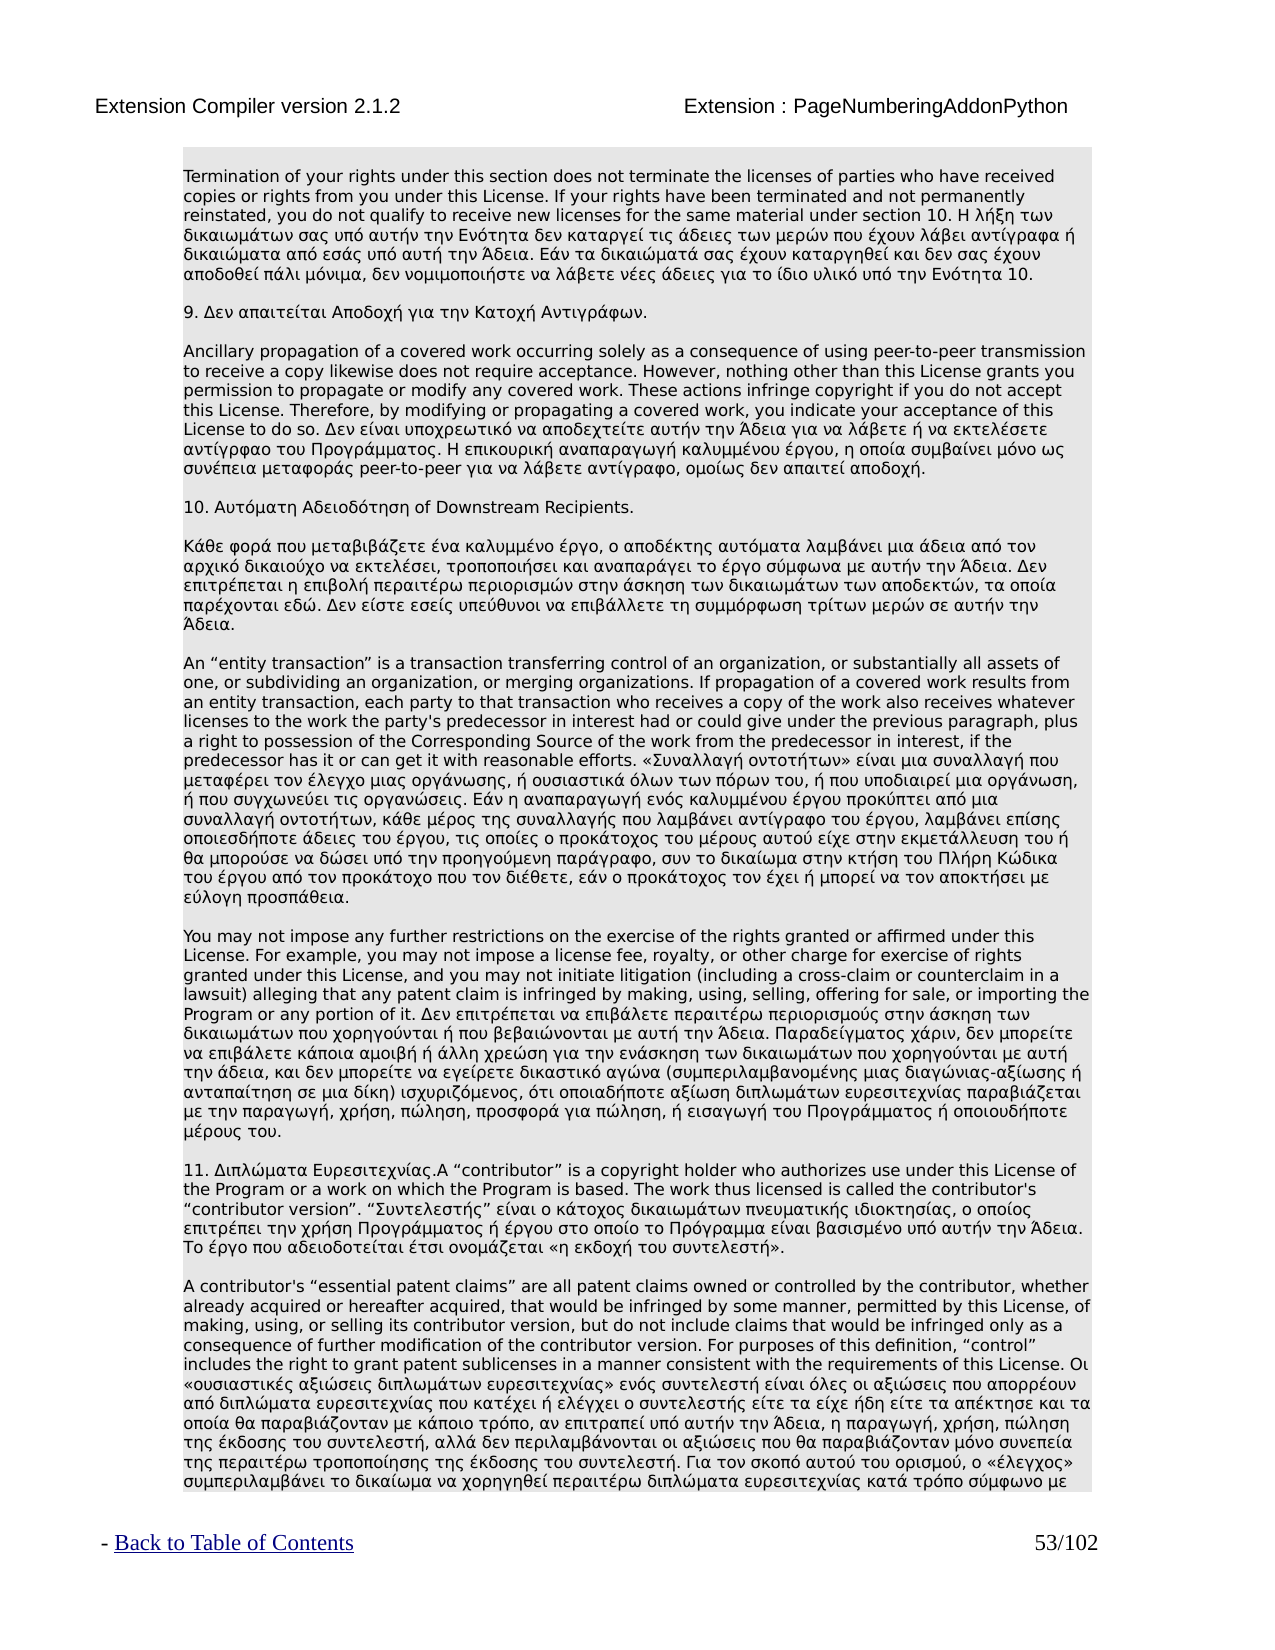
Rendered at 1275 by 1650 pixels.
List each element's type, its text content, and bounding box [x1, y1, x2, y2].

text 9. Δεν απαιτείται Αποδοχή για την Κατοχή Αντιγράφων. [183, 303, 1092, 323]
text 11. Διπλώματα Ευρεσιτεχνίας. A “contributor” is a copyright holder who authorizes use under this License of the Program or a work on which the Program is based. The work thus licensed is called the contributor's “contributor version”. “Συντελεστής” είναι ο κάτοχος δικαιωμάτων πνευματικής ιδιοκτησίας, ο οποίος επιτρέπει την χρήση Προγράμματος ή έργου στο οποίο το Πρόγραμμα είναι βασισμένο υπό αυτήν την Άδεια. Το έργο που αδειοδοτείται έτσι ονομάζεται «η εκδοχή του συντελεστή». [183, 1160, 1092, 1258]
text Ancillary propagation of a covered work occurring solely as a consequence of using peer-to-peer transmission to receive a copy likewise does not require acceptance. However, nothing other than this License grants you permission to propagate or modify any covered work. These actions infringe copyright if you do not accept this License. Therefore, by modifying or propagating a covered work, you indicate your acceptance of this License to do so. Δεν είναι υποχρεωτικό να αποδεχτείτε αυτήν την Άδεια για να λάβετε ή να εκτελέσετε αντίγρφαο του Προγράμματος. Η επικουρική αναπαραγωγή καλυμμένου έργου, η οποία συμβαίνει μόνο ως συνέπεια μεταφοράς peer-to-peer για να λάβετε αντίγραφο, ομοίως δεν απαιτεί αποδοχή. [183, 342, 1092, 479]
text You may not impose any further restrictions on the exercise of the rights granted or affirmed under this License. For example, you may not impose a license fee, royalty, or other charge for exercise of rights granted under this License, and you may not initiate litigation (including a cross-claim or counterclaim in a lawsuit) alleging that any patent claim is infringed by making, using, selling, offering for sale, or importing the Program or any portion of it. Δεν επιτρέπεται να επιβάλετε περαιτέρω περιορισμούς στην άσκηση των δικαιωμάτων που χορηγούνται ή που βεβαιώνονται με αυτή την Άδεια. Παραδείγματος χάριν, δεν μπορείτε να επιβάλετε κάποια αμοιβή ή άλλη χρεώση για την ενάσκηση των δικαιωμάτων που χορηγούνται με αυτή την άδεια, και δεν μπορείτε να εγείρετε δικαστικό αγώνα (συμπεριλαμβανομένης μιας διαγώνιας-αξίωσης ή ανταπαίτηση σε μια δίκη) ισχυριζόμενος, ότι οποιαδήποτε αξίωση διπλωμάτων ευρεσιτεχνίας παραβιάζεται με την παραγωγή, χρήση, πώληση, προσφορά για πώληση, ή εισαγωγή του Προγράμματος ή οποιουδήποτε μέρους του. [183, 927, 1092, 1141]
text An “entity transaction” is a transaction transferring control of an organization, or substantially all assets of one, or subdividing an organization, or merging organizations. If propagation of a covered work results from an entity transaction, each party to that transaction who receives a copy of the work also receives whatever licenses to the work the party's predecessor in interest had or could give under the previous paragraph, plus a right to possession of the Corresponding Source of the work from the predecessor in interest, if the predecessor has it or can get it with reasonable efforts. «Συναλλαγή οντοτήτων» είναι μια συναλλαγή που μεταφέρει τον έλεγχο μιας οργάνωσης, ή ουσιαστικά όλων των πόρων του, ή που υποδιαιρεί μια οργάνωση, ή που συγχωνεύει τις οργανώσεις. Εάν η αναπαραγωγή ενός καλυμμένου έργου προκύπτει από μια συναλλαγή οντοτήτων, κάθε μέρος της συναλλαγής που λαμβάνει αντίγραφο του έργου, λαμβάνει επίσης οποιεσδήποτε άδειες του έργου, τις οποίες ο προκάτοχος του μέρους αυτού είχε στην εκμετάλλευση του ή θα μπορούσε να δώσει υπό την προηγούμενη παράγραφο, συν το δικαίωμα στην κτήση του Πλήρη Κώδικα του έργου από τον προκάτοχο που τον διέθετε, εάν ο προκάτοχος τον έχει ή μπορεί να τον αποκτήσει με εύλογη προσπάθεια. [183, 654, 1092, 907]
text A contributor's “essential patent claims” are all patent claims owned or controlled by the contributor, whether already acquired or hereafter acquired, that would be infringed by some manner, permitted by this License, of making, using, or selling its contributor version, but do not include claims that would be infringed only as a consequence of further modification of the contributor version. For purposes of this definition, “control” includes the right to grant patent sublicenses in a manner consistent with the requirements of this License. Οι «ουσιαστικές αξιώσεις διπλωμάτων ευρεσιτεχνίας» ενός συντελεστή είναι όλες οι αξιώσεις που απορρέουν από διπλώματα ευρεσιτεχνίας που κατέχει ή ελέγχει ο συντελεστής είτε τα είχε ήδη είτε τα απέκτησε και τα οποία θα παραβιάζονταν με κάποιο τρόπο, αν επιτραπεί υπό αυτήν την Άδεια, η παραγωγή, χρήση, πώληση της έκδοσης του συντελεστή, αλλά δεν περιλαμβάνονται οι αξιώσεις που θα παραβιάζονταν μόνο συνεπεία της περαιτέρω τροποποίησης της έκδοσης του συντελεστή. Για τον σκοπό αυτού του ορισμού, ο «έλεγχος» συμπεριλαμβάνει το δικαίωμα να χορηγηθεί περαιτέρω διπλώματα ευρεσιτεχνίας κατά τρόπο σύμφωνο με [183, 1277, 1092, 1492]
text Κάθε φορά που μεταβιβάζετε ένα καλυμμένο έργο, ο αποδέκτης αυτόματα λαμβάνει μια άδεια από τον αρχικό δικαιούχο να εκτελέσει, τροποποιήσει και αναπαράγει το έργο σύμφωνα με αυτήν την Άδεια. Δεν επιτρέπεται η επιβολή περαιτέρω περιορισμών στην άσκηση των δικαιωμάτων των αποδεκτών, τα οποία παρέχονται εδώ. Δεν είστε εσείς υπεύθυνοι να επιβάλλετε τη συμμόρφωση τρίτων μερών σε αυτήν την Άδεια. [183, 537, 1092, 634]
text 10. Αυτόματη Αδειοδότηση of Downstream Recipients. [183, 498, 1092, 518]
text Termination of your rights under this section does not terminate the licenses of parties who have received copies or rights from you under this License. If your rights have been terminated and not permanently reinstated, you do not qualify to receive new licenses for the same material under section 10. Η λήξη των δικαιωμάτων σας υπό αυτήν την Ενότητα δεν καταργεί τις άδειες των μερών που έχουν λάβει αντίγραφα ή δικαιώματα από εσάς υπό αυτή την Άδεια. Εάν τα δικαιώματά σας έχουν καταργηθεί και δεν σας έχουν αποδοθεί πάλι μόνιμα, δεν νομιμοποιήστε να λάβετε νέες άδειες για το ίδιο υλικό υπό την Ενότητα 10. [183, 167, 1092, 284]
